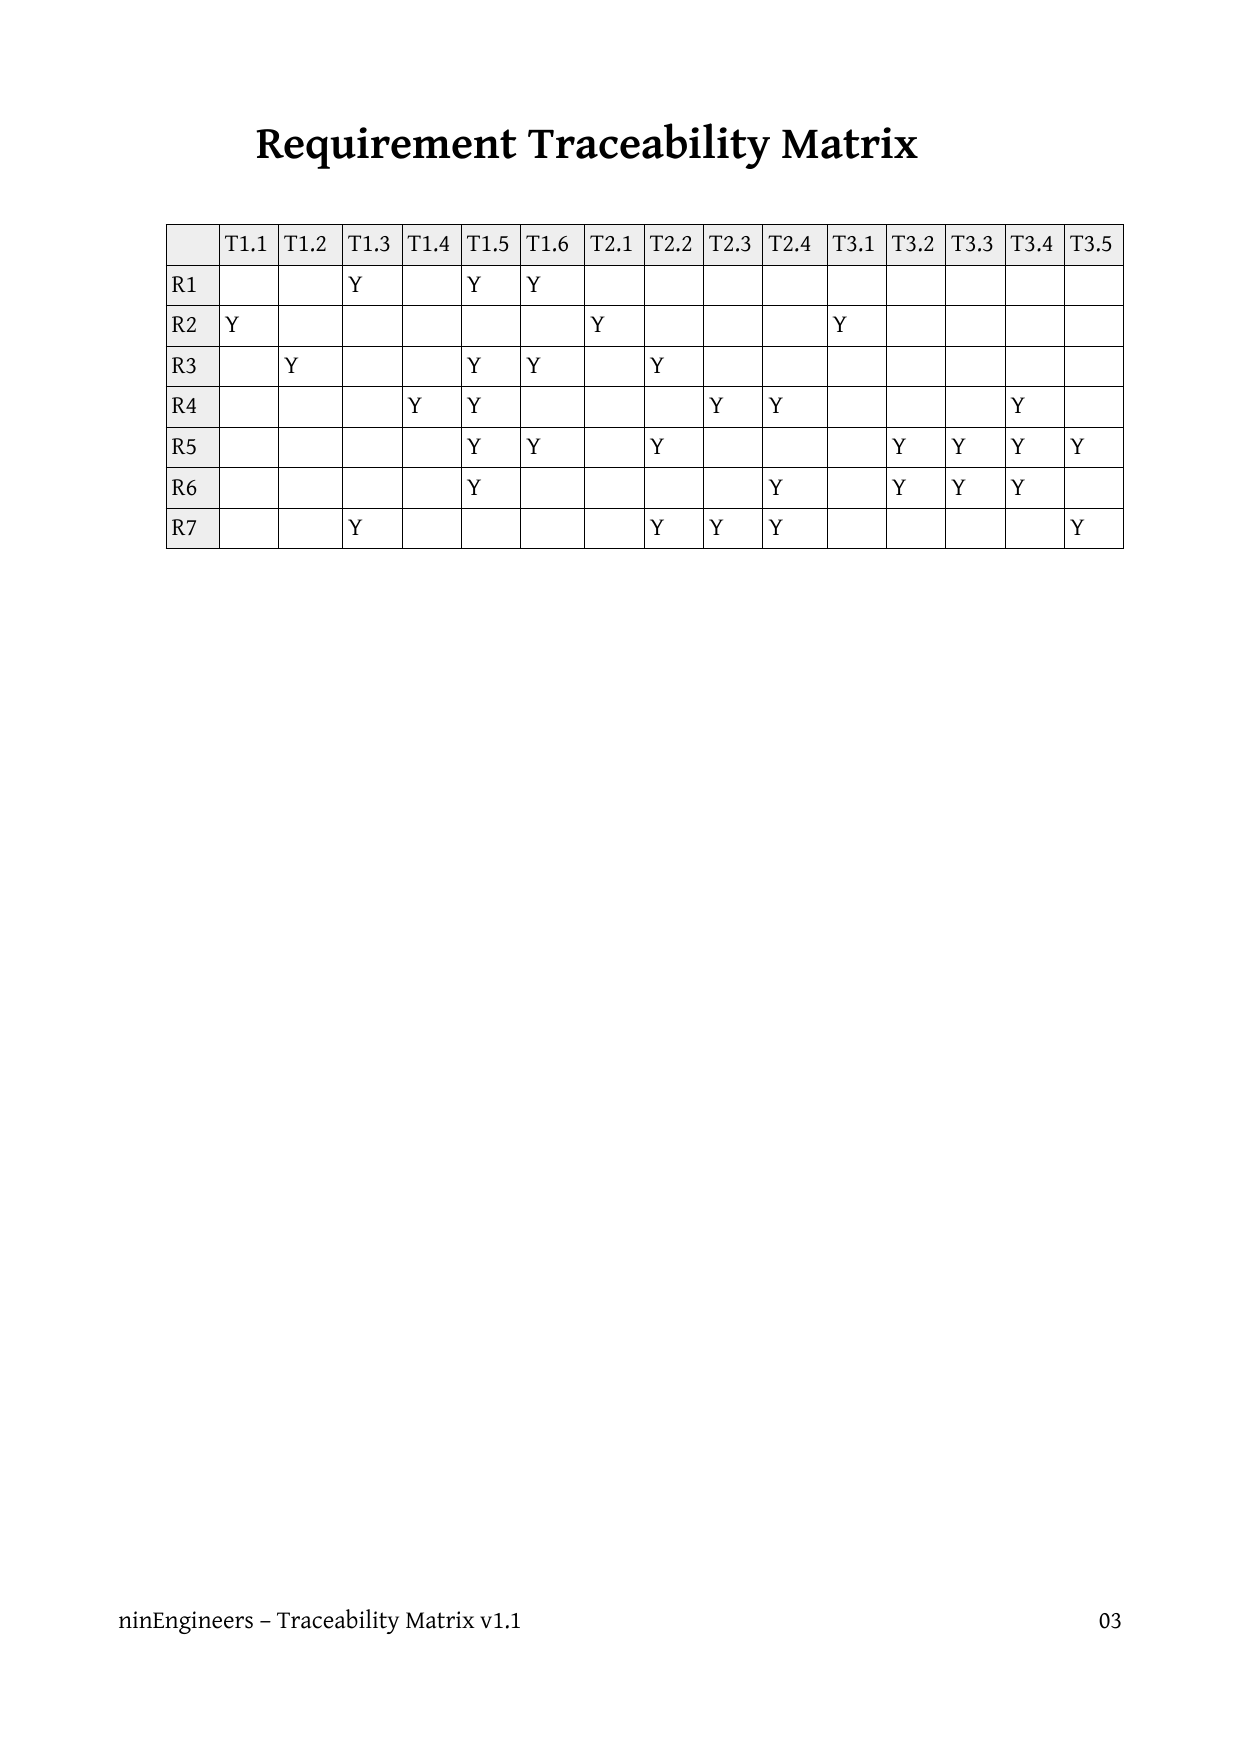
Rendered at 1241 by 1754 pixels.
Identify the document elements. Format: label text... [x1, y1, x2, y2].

table_cell [1006, 347, 1064, 386]
table_cell Y [704, 509, 762, 548]
table_cell Y [645, 509, 703, 548]
table_cell [279, 306, 342, 346]
table_cell Y [521, 347, 584, 386]
table_cell Y [763, 387, 827, 427]
table_header T1.6 [521, 225, 584, 265]
table_cell [704, 468, 762, 508]
table_cell [946, 509, 1005, 548]
table_cell [1065, 347, 1123, 386]
table_cell [946, 266, 1005, 305]
table_cell Y [1006, 428, 1064, 467]
table_cell Y [521, 428, 584, 467]
table_cell R5 [167, 428, 219, 467]
table_cell [462, 509, 520, 548]
table_cell [585, 387, 644, 427]
table_header T2.2 [645, 225, 703, 265]
table_cell [763, 266, 827, 305]
table_cell [946, 306, 1005, 346]
table_header T1.3 [343, 225, 402, 265]
table_cell [585, 428, 644, 467]
table_cell [220, 347, 278, 386]
table_cell [403, 347, 461, 386]
table_cell [828, 468, 886, 508]
table_cell [1006, 266, 1064, 305]
table_cell Y [946, 428, 1005, 467]
table_cell [521, 509, 584, 548]
table_cell [946, 387, 1005, 427]
table_header T3.5 [1065, 225, 1123, 265]
table_cell [220, 266, 278, 305]
table_header T1.2 [279, 225, 342, 265]
table_cell [946, 347, 1005, 386]
table_cell Y [279, 347, 342, 386]
table_cell [343, 387, 402, 427]
table_cell [887, 347, 945, 386]
table_cell Y [763, 468, 827, 508]
table_cell [763, 428, 827, 467]
table_cell [521, 306, 584, 346]
table_cell [828, 266, 886, 305]
table_cell [645, 468, 703, 508]
table_cell Y [343, 266, 402, 305]
table_cell [887, 306, 945, 346]
table_cell Y [462, 266, 520, 305]
table_cell Y [521, 266, 584, 305]
table_cell [704, 306, 762, 346]
table_cell [704, 266, 762, 305]
table_cell [343, 428, 402, 467]
table_cell R6 [167, 468, 219, 508]
table_cell [704, 428, 762, 467]
table_cell Y [828, 306, 886, 346]
table_cell [828, 509, 886, 548]
table_cell Y [1006, 468, 1064, 508]
table_cell [462, 306, 520, 346]
table_cell [279, 468, 342, 508]
table_cell Y [645, 428, 703, 467]
table_header T1.1 [220, 225, 278, 265]
table_cell Y [1065, 509, 1123, 548]
table_header T3.4 [1006, 225, 1064, 265]
table_cell Y [462, 468, 520, 508]
table_cell [645, 266, 703, 305]
table_cell [403, 266, 461, 305]
table_cell Y [585, 306, 644, 346]
table_cell R4 [167, 387, 219, 427]
table_cell R1 [167, 266, 219, 305]
table_cell [220, 468, 278, 508]
table_cell [343, 468, 402, 508]
table_cell [887, 387, 945, 427]
table_header T1.4 [403, 225, 461, 265]
table_cell [279, 387, 342, 427]
table_cell [1065, 387, 1123, 427]
table_cell [403, 509, 461, 548]
table_header T2.3 [704, 225, 762, 265]
table_cell Y [645, 347, 703, 386]
table_cell Y [887, 468, 945, 508]
table_cell [828, 347, 886, 386]
table_cell [279, 509, 342, 548]
table_cell [763, 347, 827, 386]
table_cell [1065, 306, 1123, 346]
table_cell Y [462, 428, 520, 467]
table_cell [585, 509, 644, 548]
table_header T2.1 [585, 225, 644, 265]
table_cell Y [763, 509, 827, 548]
table_cell [887, 266, 945, 305]
table_header T3.2 [887, 225, 945, 265]
table_cell [763, 306, 827, 346]
table_cell [220, 428, 278, 467]
table_cell [343, 347, 402, 386]
table_cell [828, 428, 886, 467]
table_cell [828, 387, 886, 427]
table_cell Y [343, 509, 402, 548]
table_cell [645, 387, 703, 427]
table_cell Y [220, 306, 278, 346]
table_header T3.3 [946, 225, 1005, 265]
table_cell Y [946, 468, 1005, 508]
table_cell [403, 468, 461, 508]
table_cell [585, 347, 644, 386]
table_cell [403, 306, 461, 346]
table_cell [521, 387, 584, 427]
table_cell [403, 428, 461, 467]
table_cell [1006, 306, 1064, 346]
table_cell [521, 468, 584, 508]
table_cell [1065, 266, 1123, 305]
table_cell [343, 306, 402, 346]
table_header T2.4 [763, 225, 827, 265]
table_header T3.1 [828, 225, 886, 265]
table_cell [585, 468, 644, 508]
table_cell Y [1065, 428, 1123, 467]
table_cell [220, 387, 278, 427]
table_cell Y [462, 347, 520, 386]
table_cell R3 [167, 347, 219, 386]
table_header [167, 225, 219, 265]
table_cell Y [887, 428, 945, 467]
table_cell [585, 266, 644, 305]
table_cell [1006, 509, 1064, 548]
table_cell [887, 509, 945, 548]
table_cell R7 [167, 509, 219, 548]
table_cell Y [704, 387, 762, 427]
table_cell [1065, 468, 1123, 508]
table_cell [279, 266, 342, 305]
table_cell [645, 306, 703, 346]
table_cell Y [462, 387, 520, 427]
table_cell R2 [167, 306, 219, 346]
table_cell [220, 509, 278, 548]
table_header T1.5 [462, 225, 520, 265]
text Requirement Traceability Matrix [118, 118, 1122, 171]
table_cell [704, 347, 762, 386]
table_cell [279, 428, 342, 467]
table_cell Y [403, 387, 461, 427]
table_cell Y [1006, 387, 1064, 427]
